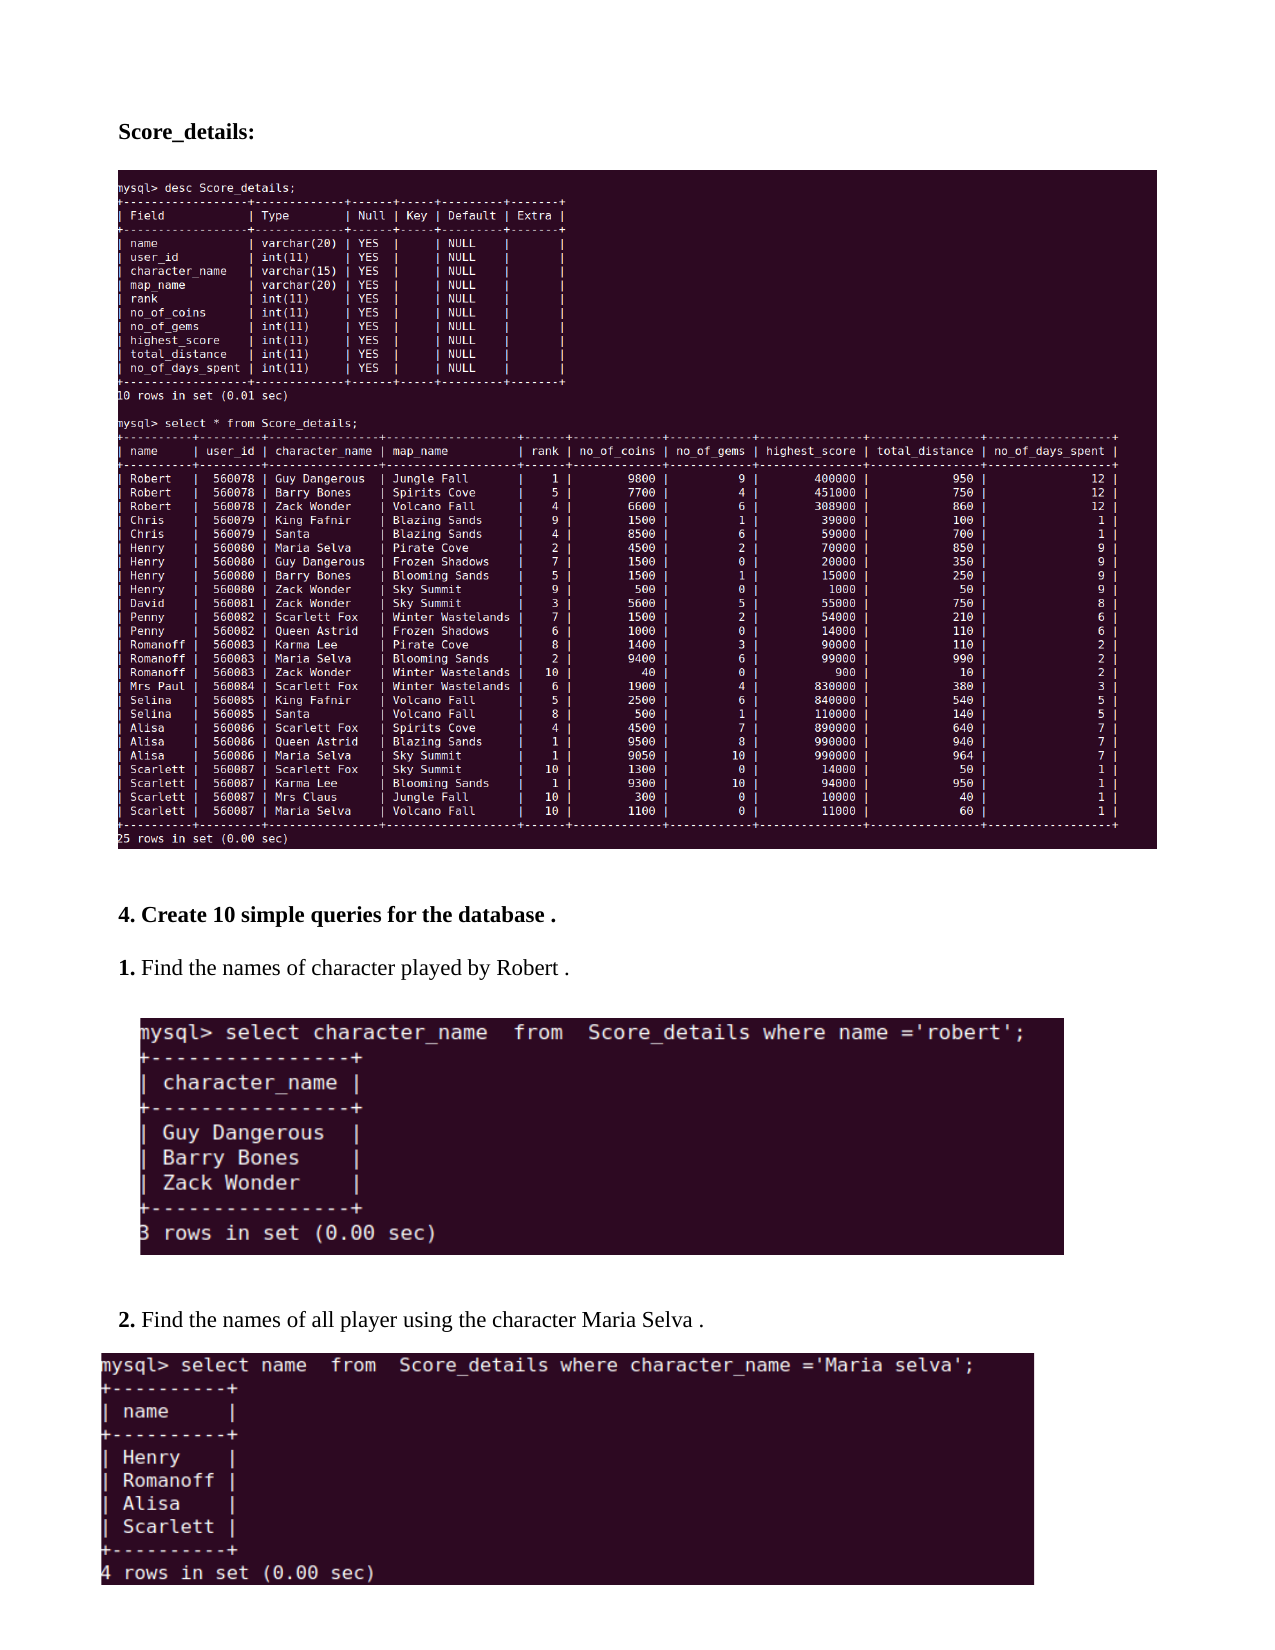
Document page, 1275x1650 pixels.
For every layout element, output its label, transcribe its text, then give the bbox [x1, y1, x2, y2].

picture [101, 1353, 1035, 1585]
text 4. Create 10 simple queries for the database . [118, 901, 1157, 928]
picture [140, 1018, 1064, 1255]
text 2. Find the names of all player using the character Maria Selva . [118, 1306, 1157, 1332]
text Score_details: [118, 118, 1157, 144]
picture [118, 170, 1157, 849]
text 1. Find the names of character played by Robert . [118, 954, 1157, 981]
